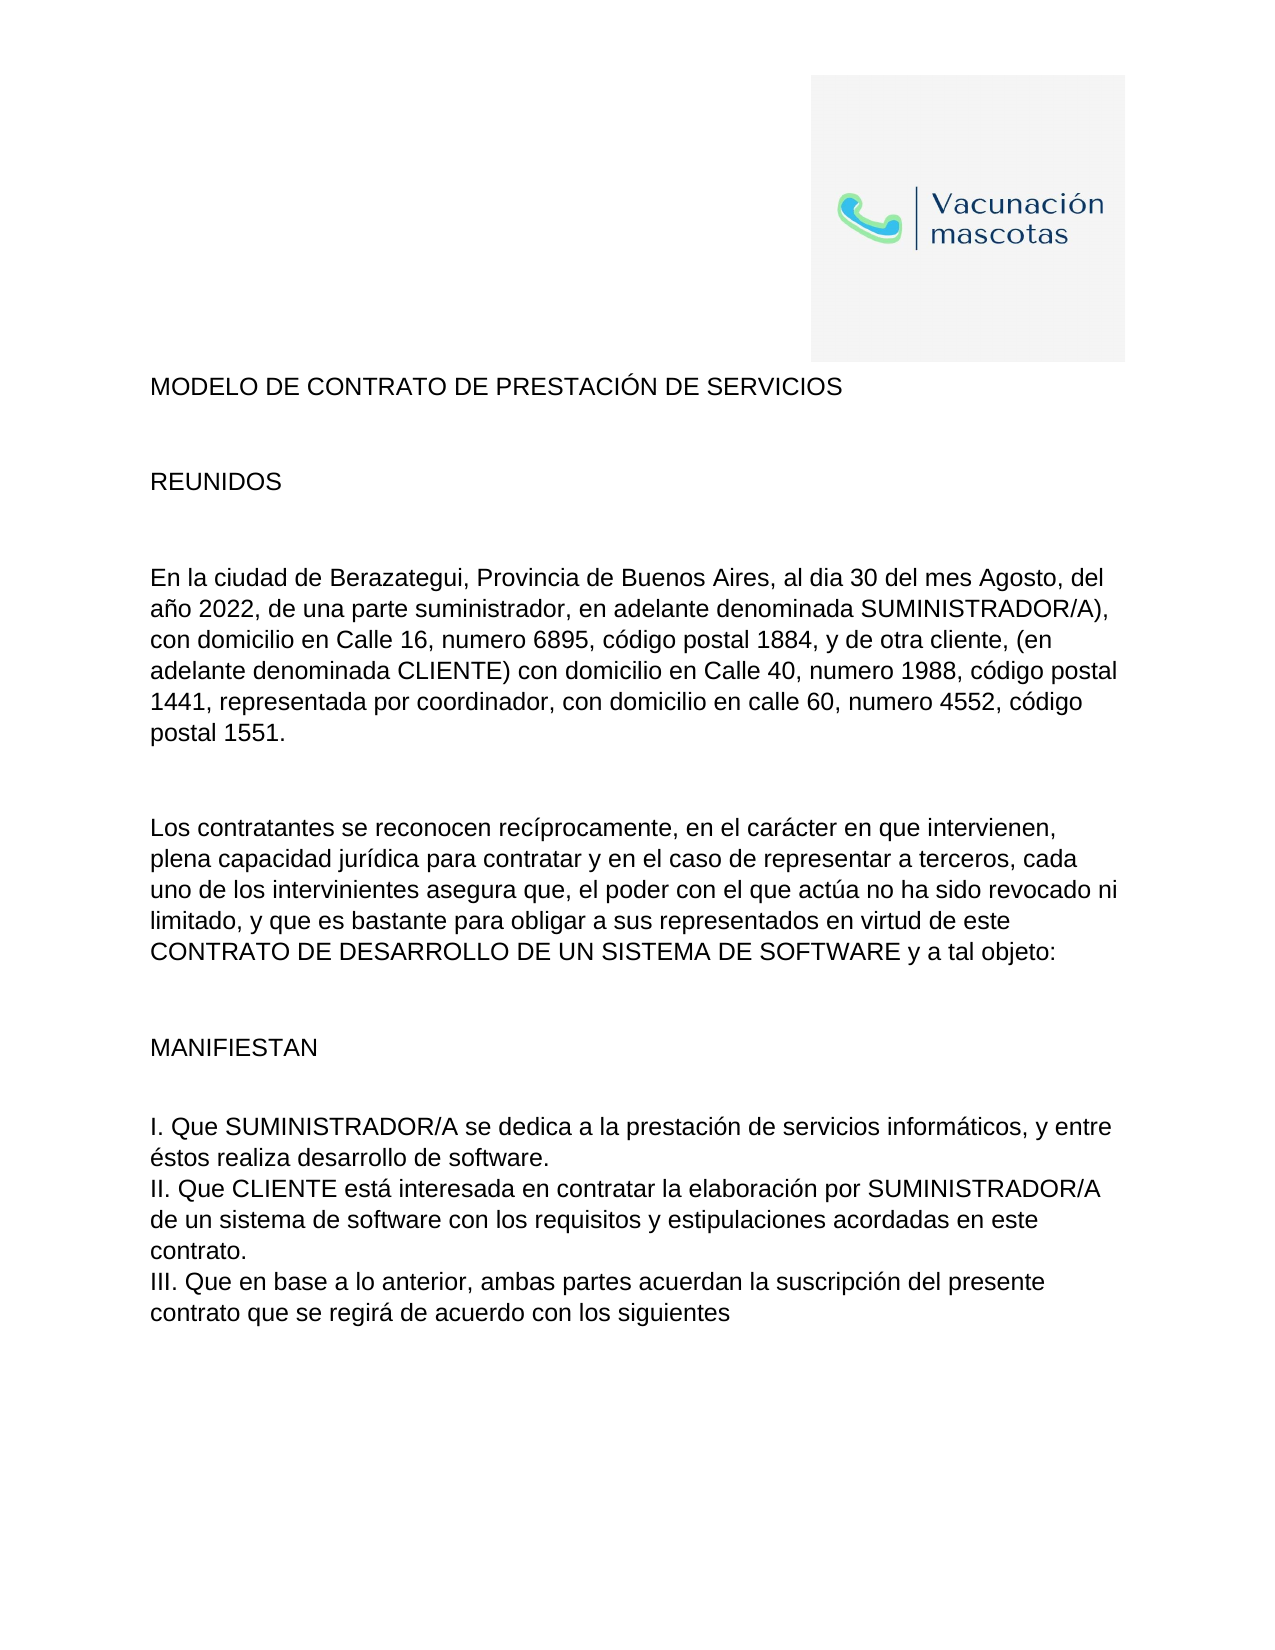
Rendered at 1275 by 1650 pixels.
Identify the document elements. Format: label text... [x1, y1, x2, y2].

text MODELO DE CONTRATO DE PRESTACIÓN DE SERVICIOS [150, 372, 1125, 400]
text I. Que SUMINISTRADOR/A se dedica a la prestación de servicios informáticos, y entre éstos realiza desarrollo de software. II. Que CLIENTE está interesada en contratar la elaboración por SUMINISTRADOR/A de un sistema de software con los requisitos y estipulaciones acordadas en este contrato. III. Que en base a lo anterior, ambas partes acuerdan la suscripción del presente contrato que se regirá de acuerdo con los siguientes [150, 1080, 1125, 1357]
text REUNIDOS [150, 467, 1125, 496]
text MANIFIESTAN [150, 1033, 1125, 1061]
picture [811, 75, 1125, 362]
text En la ciudad de Berazategui, Provincia de Buenos Aires, al dia 30 del mes Agosto, del año 2022, de una parte suministrador, en adelante denominada SUMINISTRADOR/A), con domicilio en Calle 16, numero 6895, código postal 1884, y de otra cliente, (en adelante denominada CLIENTE) con domicilio en Calle 40, numero 1988, código postal 1441, representada por coordinador, con domicilio en calle 60, numero 4552, código postal 1551. [150, 562, 1125, 746]
text Los contratantes se reconocen recíprocamente, en el carácter en que intervienen, plena capacidad jurídica para contratar y en el caso de representar a terceros, cada uno de los intervinientes asegura que, el poder con el que actúa no ha sido revocado ni limitado, y que es bastante para obligar a sus representados en virtud de este CONTRATO DE DESARROLLO DE UN SISTEMA DE SOFTWARE y a tal objeto: [150, 813, 1125, 966]
